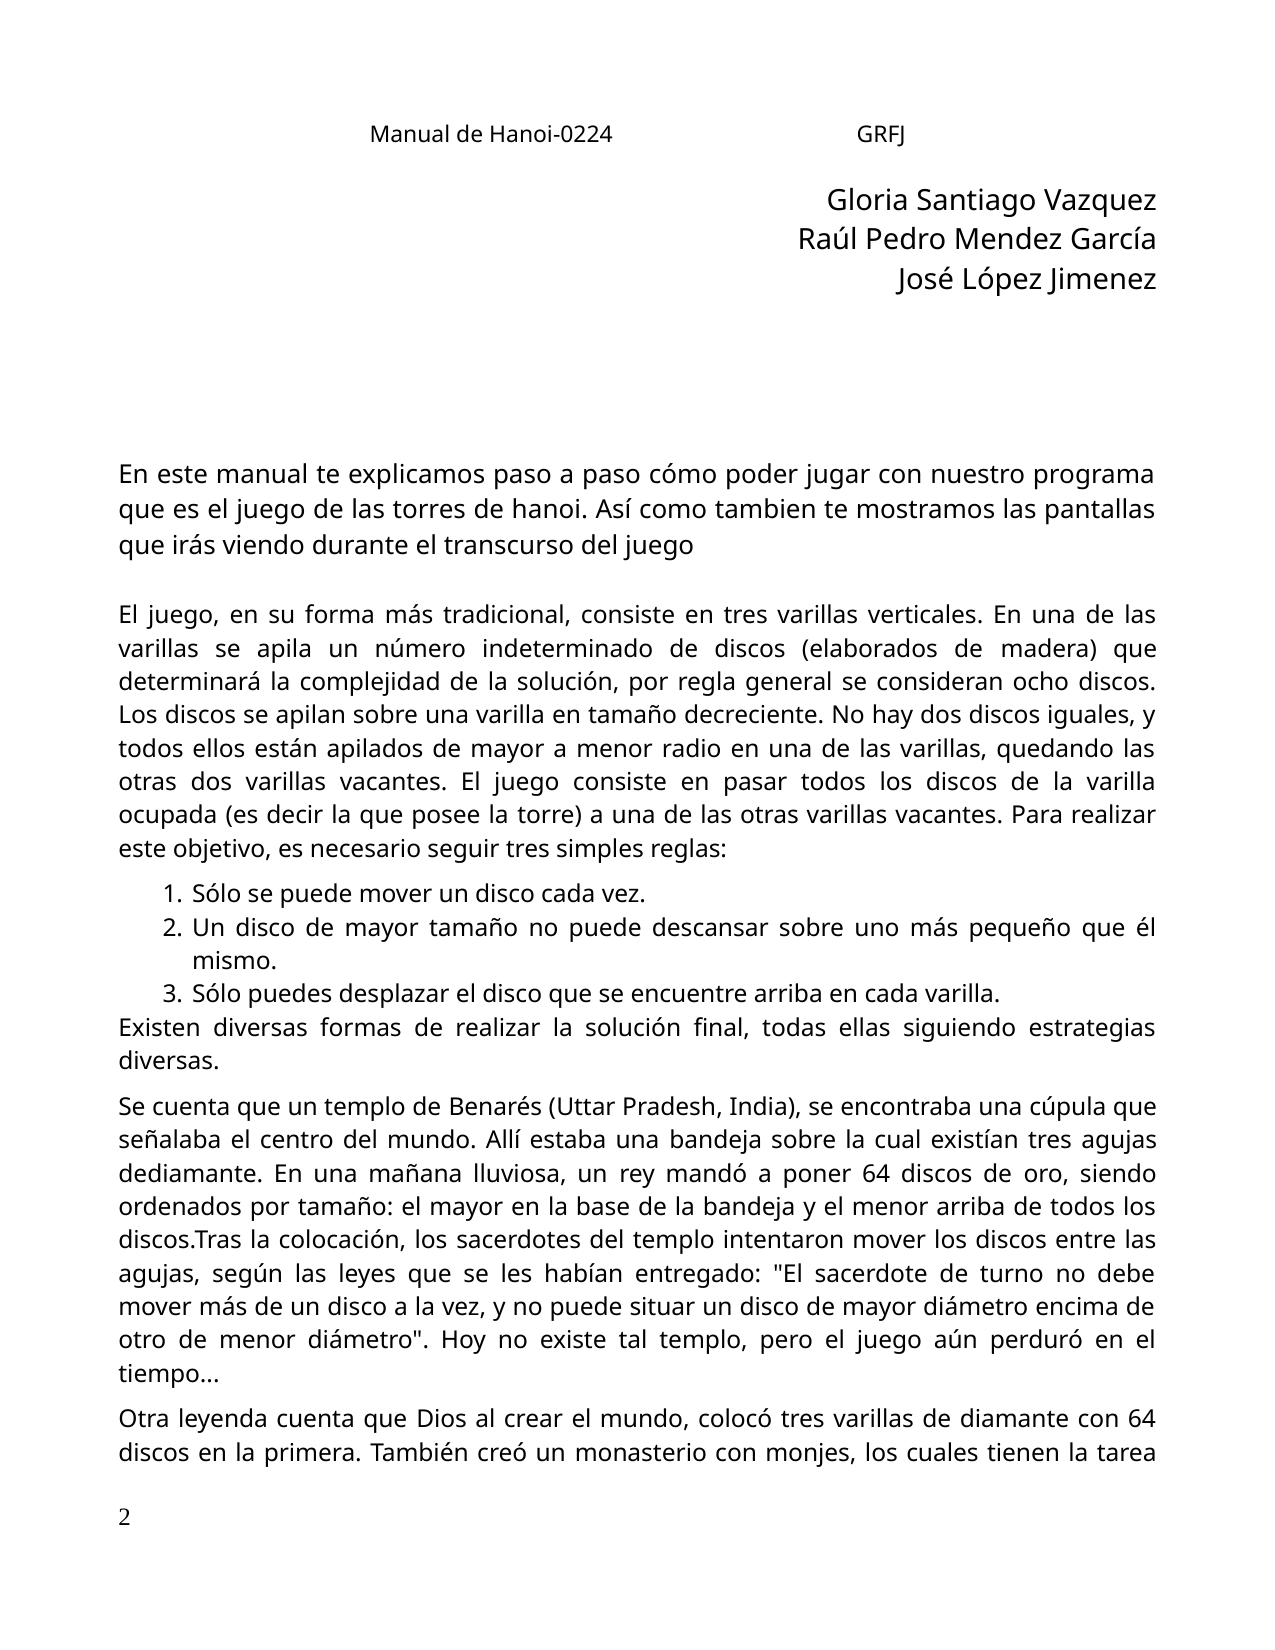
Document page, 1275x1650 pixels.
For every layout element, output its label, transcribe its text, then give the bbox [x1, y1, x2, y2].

text Otra leyenda cuenta que Dios al crear el mundo, colocó tres varillas de diamante con 64 discos en la primera. También creó un monasterio con monjes, los cuales tienen la tarea [118, 1402, 1157, 1468]
list Sólo puedes desplazar el disco que se encuentre arriba en cada varilla. [162, 977, 1157, 1010]
text Se cuenta que un templo de Benarés (Uttar Pradesh, India), se encontraba una cúpula que señalaba el centro del mundo. Allí estaba una bandeja sobre la cual existían tres agujas dediamante. En una mañana lluviosa, un rey mandó a poner 64 discos de oro, siendo ordenados por tamaño: el mayor en la base de la bandeja y el menor arriba de todos los discos.Tras la colocación, los sacerdotes del templo intentaron mover los discos entre las agujas, según las leyes que se les habían entregado: "El sacerdote de turno no debe mover más de un disco a la vez, y no puede situar un disco de mayor diámetro encima de otro de menor diámetro". Hoy no existe tal templo, pero el juego aún perduró en el tiempo... [118, 1089, 1157, 1389]
text En este manual te explicamos paso a paso cómo poder jugar con nuestro programa que es el juego de las torres de hanoi. Así como tambien te mostramos las pantallas que irás viendo durante el transcurso del juego [118, 456, 1157, 562]
text Raúl Pedro Mendez García [118, 218, 1157, 258]
text José López Jimenez [118, 258, 1157, 298]
list Un disco de mayor tamaño no puede descansar sobre uno más pequeño que él mismo. [162, 910, 1157, 977]
text El juego, en su forma más tradicional, consiste en tres varillas verticales. En una de las varillas se apila un número indeterminado de discos (elaborados de madera) que determinará la complejidad de la solución, por regla general se consideran ocho discos. Los discos se apilan sobre una varilla en tamaño decreciente. No hay dos discos iguales, y todos ellos están apilados de mayor a menor radio en una de las varillas, quedando las otras dos varillas vacantes. El juego consiste en pasar todos los discos de la varilla ocupada (es decir la que posee la torre) a una de las otras varillas vacantes. Para realizar este objetivo, es necesario seguir tres simples reglas: [118, 598, 1157, 864]
text Existen diversas formas de realizar la solución final, todas ellas siguiendo estrategias diversas. [118, 1010, 1157, 1077]
list Sólo se puede mover un disco cada vez. [162, 877, 1157, 910]
text Gloria Santiago Vazquez [118, 179, 1157, 218]
